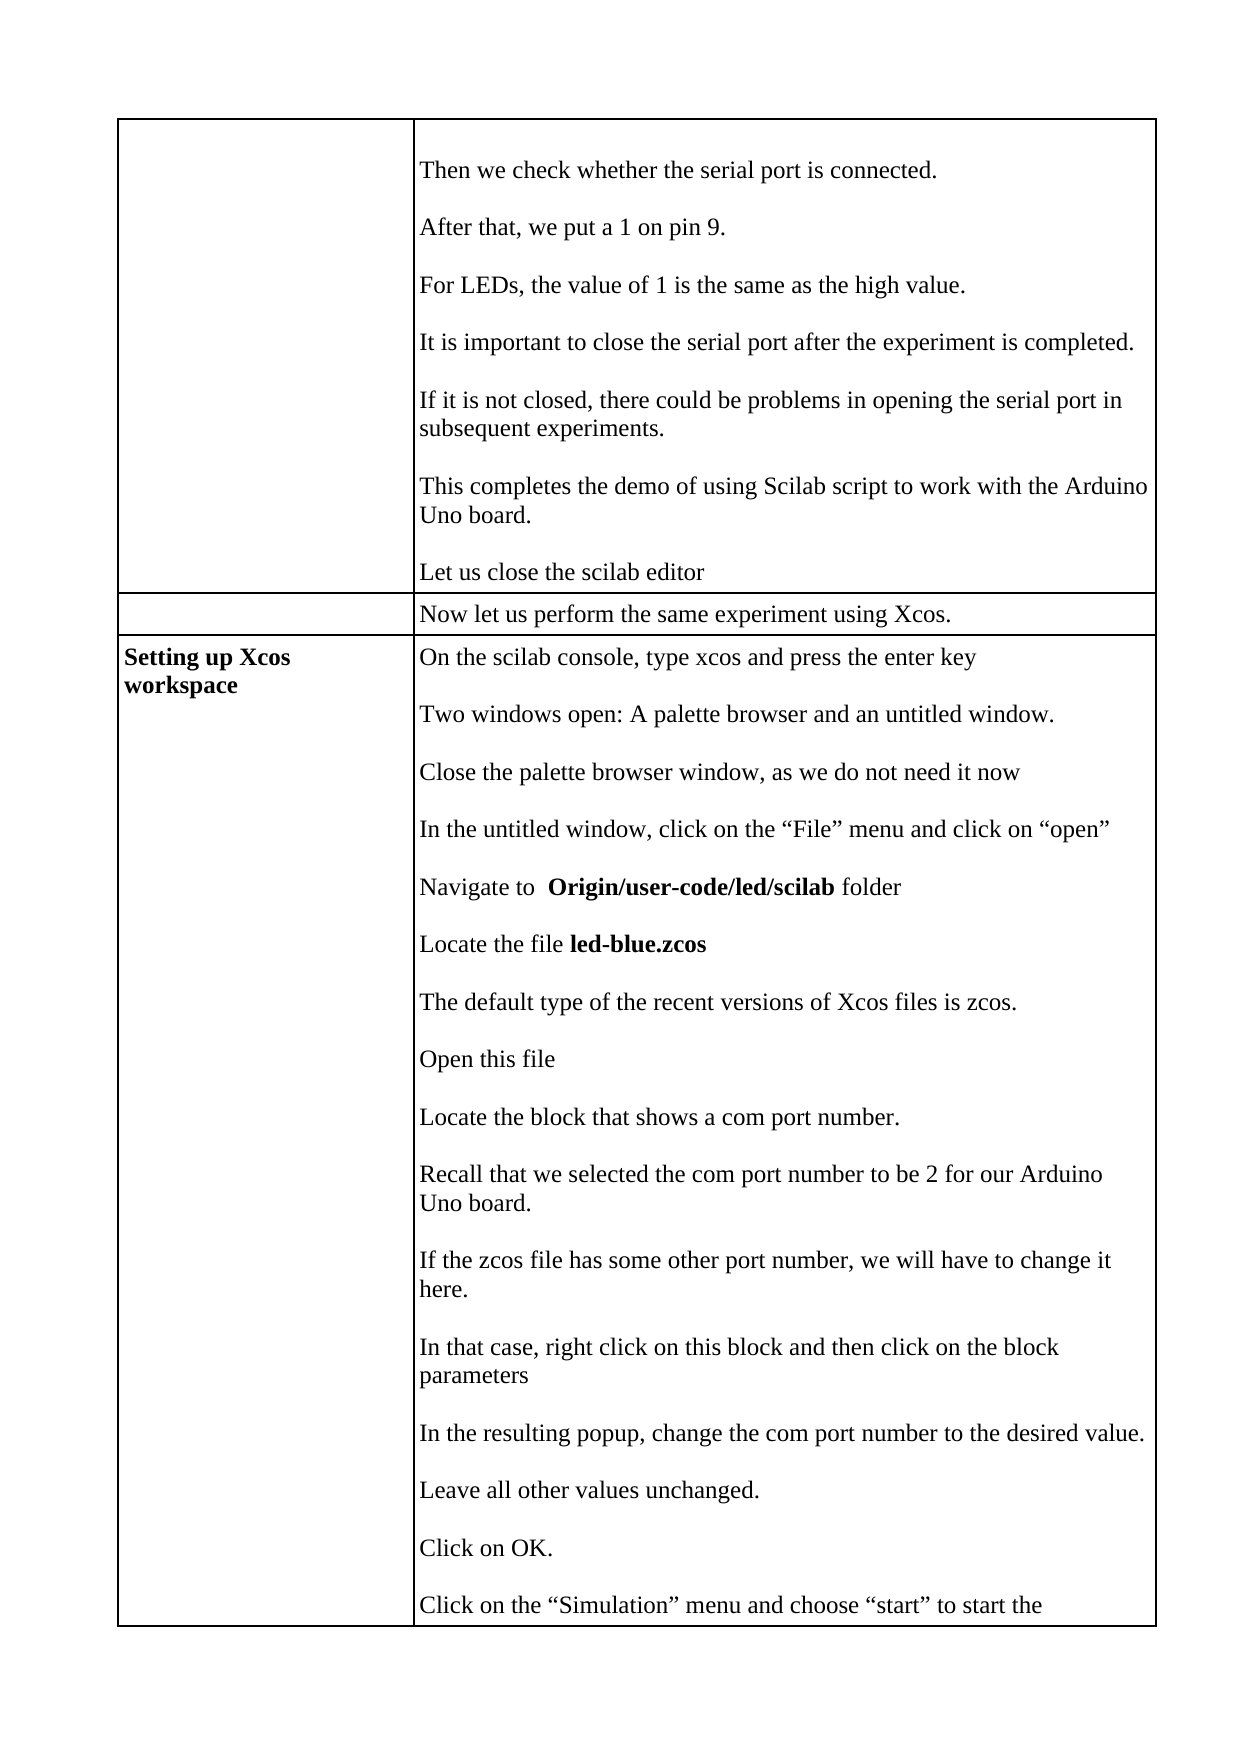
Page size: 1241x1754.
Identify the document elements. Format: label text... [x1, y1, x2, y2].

table_cell Setting up Xcos workspace [119, 636, 413, 1625]
table_cell On the scilab console, type xcos and press the enter key Two windows open: A palette browser and an untitled window. Close the palette browser window, as we do not need it now In the untitled window, click on the “File” menu and click on “open” Navigate to Origin/user-code/led/scilab folder Locate the file led-blue.zcos The default type of the recent versions of Xcos files is zcos. Open this file Locate the block that shows a com port number. Recall that we selected the com port number to be 2 for our Arduino Uno board. If the zcos file has some other port number, we will have to change it here. In that case, right click on this block and then click on the block parameters In the resulting popup, change the com port number to the desired value. Leave all other values unchanged. Click on OK. Click on the “Simulation” menu and choose “start” to start the [415, 636, 1155, 1625]
table_cell Now let us perform the same experiment using Xcos. [415, 594, 1155, 634]
table_cell Then we check whether the serial port is connected. After that, we put a 1 on pin 9. For LEDs, the value of 1 is the same as the high value. It is important to close the serial port after the experiment is completed. If it is not closed, there could be problems in opening the serial port in subsequent experiments. This completes the demo of using Scilab script to work with the Arduino Uno board. Let us close the scilab editor [415, 120, 1155, 592]
table_cell [119, 594, 413, 634]
table_cell [119, 120, 413, 592]
